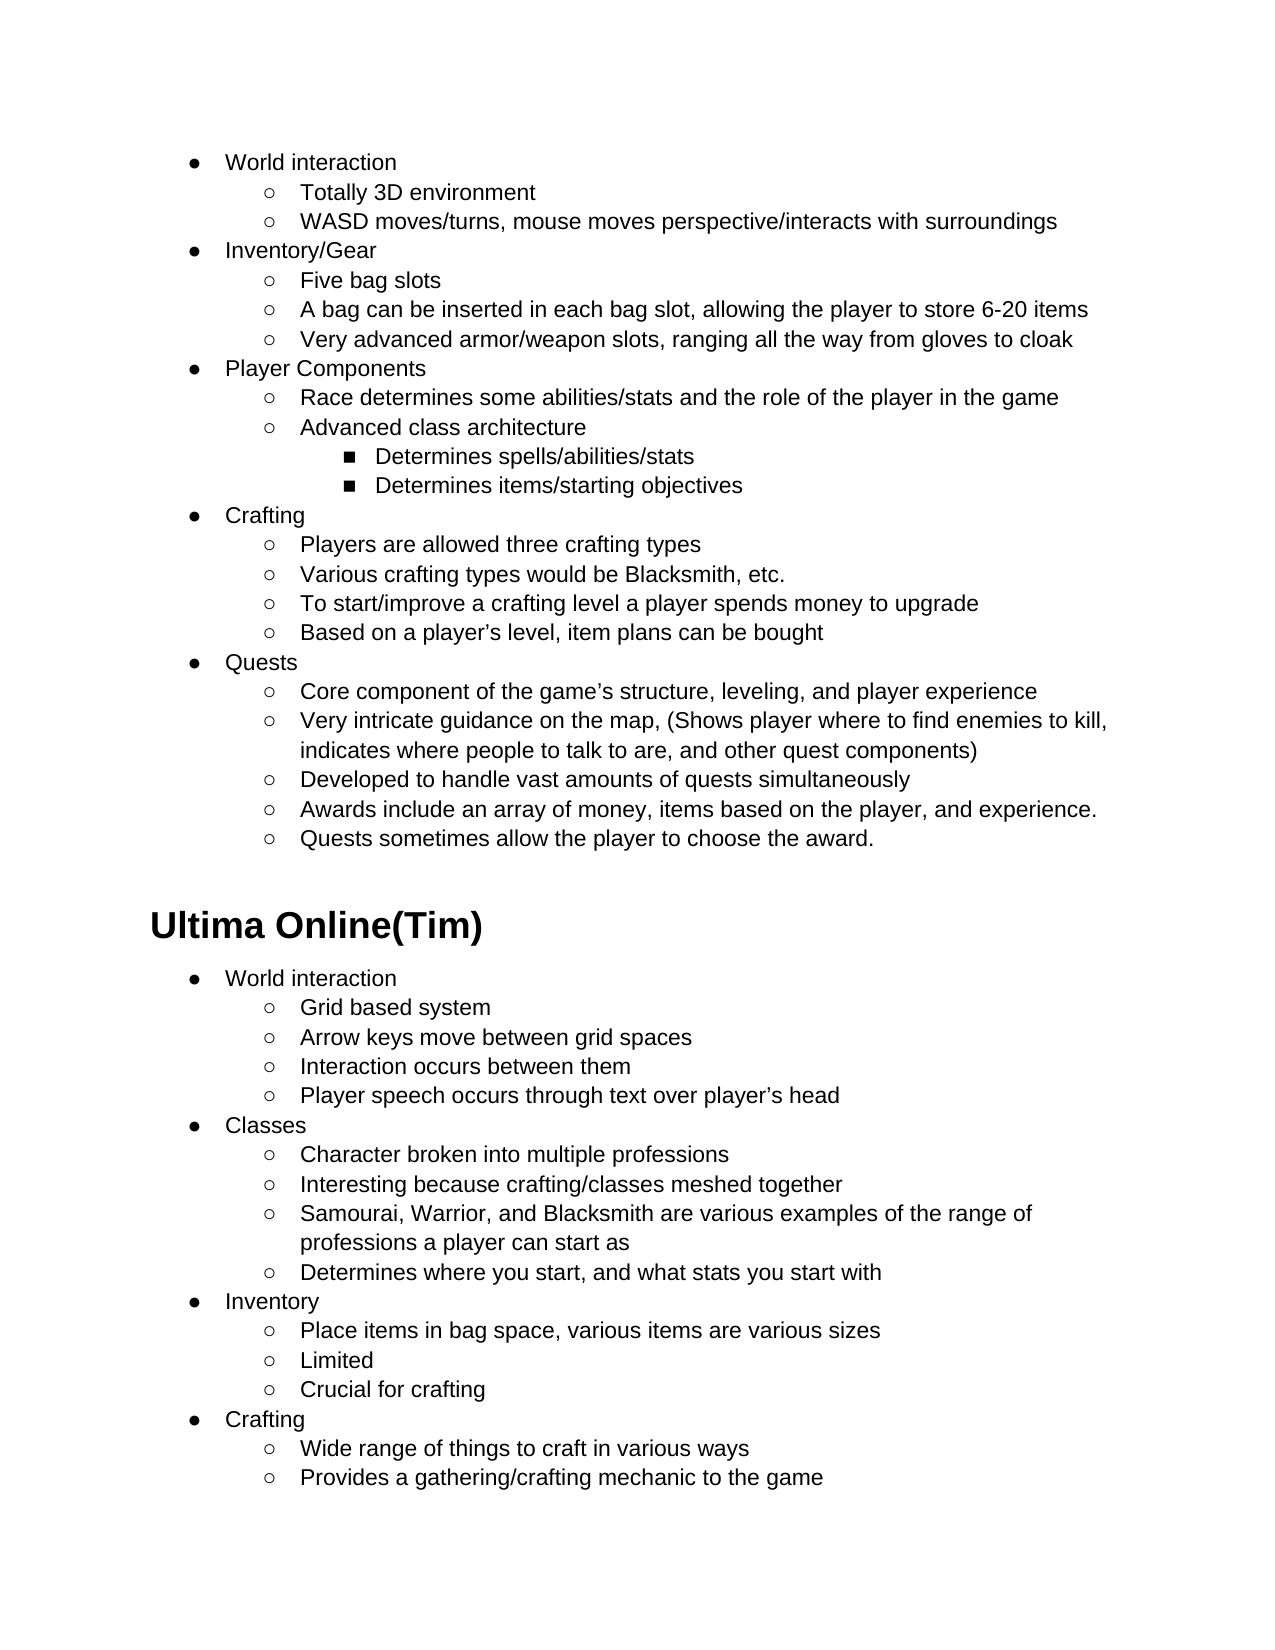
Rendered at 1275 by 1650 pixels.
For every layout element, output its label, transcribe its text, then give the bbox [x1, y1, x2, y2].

list Five bag slots [262, 267, 1125, 293]
list Very intricate guidance on the map, (Shows player where to find enemies to kill, indicates where people to talk to are, and other quest components) [262, 708, 1125, 763]
list Arrow keys move between grid spaces [262, 1024, 1125, 1050]
list Based on a player’s level, item plans can be bought [262, 620, 1125, 646]
list Determines where you start, and what stats you start with [262, 1259, 1125, 1285]
list Very advanced armor/weapon slots, ranging all the way from gloves to cloak [262, 326, 1125, 352]
list Players are allowed three crafting types [262, 532, 1125, 557]
list Limited [262, 1347, 1125, 1373]
list Developed to handle vast amounts of quests simultaneously [262, 767, 1125, 792]
list Crucial for crafting [262, 1377, 1125, 1402]
list Grid based system [262, 995, 1125, 1021]
list Interaction occurs between them [262, 1054, 1125, 1079]
list Determines spells/abilities/stats [150, 444, 1125, 469]
list A bag can be inserted in each bag slot, allowing the player to store 6-20 items [262, 297, 1125, 322]
list To start/improve a crafting level a player spends money to upgrade [262, 591, 1125, 616]
list Samourai, Warrior, and Blacksmith are various examples of the range of professions a player can start as [262, 1201, 1125, 1256]
list Quests [187, 649, 1125, 675]
list Player Components [187, 356, 1125, 381]
list World interaction [187, 150, 1125, 176]
list Character broken into multiple professions [262, 1142, 1125, 1167]
list Inventory/Gear [187, 238, 1125, 264]
list Race determines some abilities/stats and the role of the player in the game [262, 385, 1125, 411]
list Crafting [187, 502, 1125, 528]
list Various crafting types would be Blacksmith, etc. [262, 561, 1125, 587]
list Totally 3D environment [262, 179, 1125, 205]
list World interaction [187, 966, 1125, 991]
list Determines items/starting objectives [150, 473, 1125, 499]
list Inventory [187, 1289, 1125, 1314]
list Advanced class architecture [262, 414, 1125, 440]
list Wide range of things to craft in various ways [262, 1436, 1125, 1461]
list Core component of the game’s structure, leveling, and player experience [262, 679, 1125, 704]
list Crafting [187, 1406, 1125, 1432]
list Classes [187, 1112, 1125, 1138]
subtitle Ultima Online(Tim) [150, 905, 1125, 947]
list Awards include an array of money, items based on the player, and experience. [262, 796, 1125, 822]
list Place items in bag space, various items are various sizes [262, 1318, 1125, 1344]
list Player speech occurs through text over player’s head [262, 1083, 1125, 1109]
list Interesting because crafting/classes meshed together [262, 1171, 1125, 1197]
list Provides a gathering/crafting mechanic to the game [262, 1465, 1125, 1491]
list WASD moves/turns, mouse moves perspective/interacts with surroundings [262, 209, 1125, 234]
list Quests sometimes allow the player to choose the award. [262, 826, 1125, 851]
